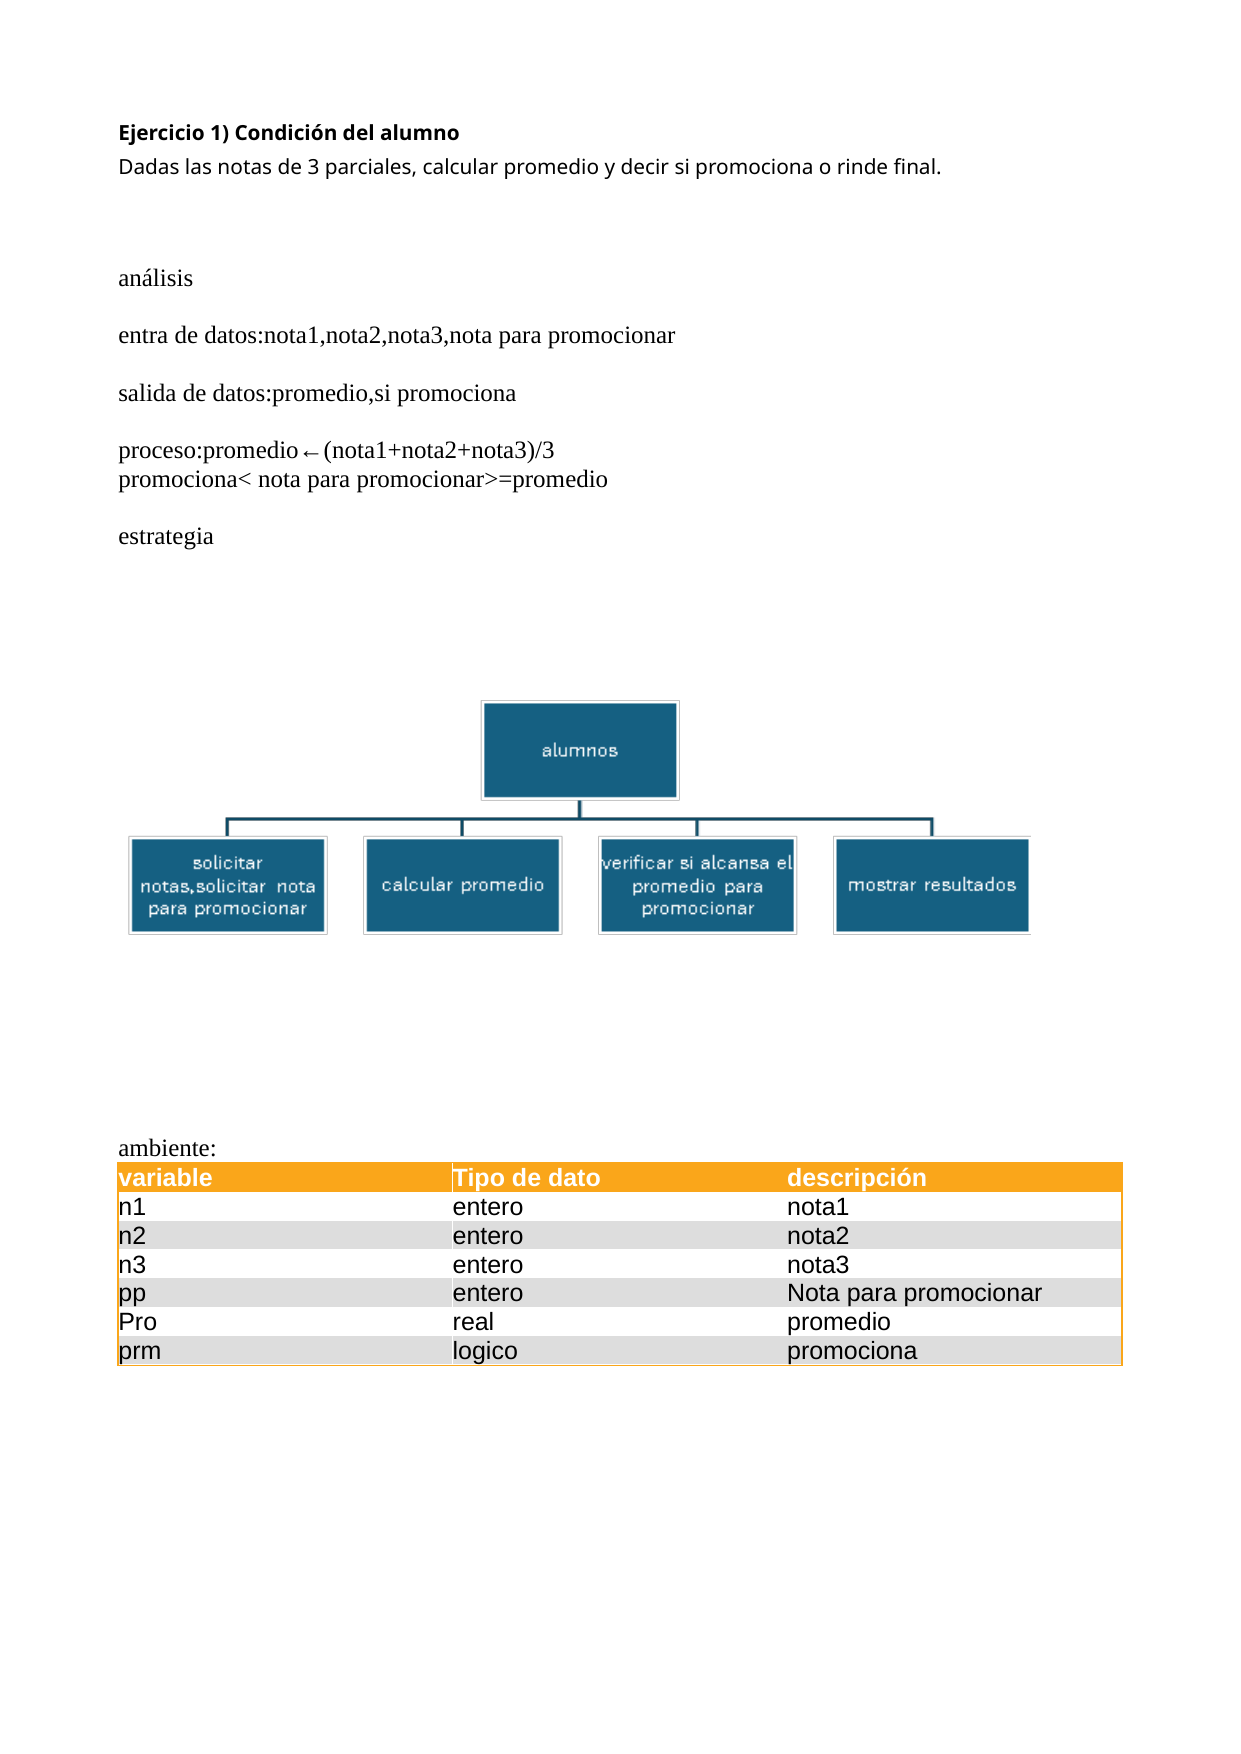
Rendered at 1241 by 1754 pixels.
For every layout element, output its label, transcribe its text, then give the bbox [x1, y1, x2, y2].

table_cell Pro [119, 1307, 452, 1336]
text ambiente: [118, 1133, 1122, 1162]
table_cell prm [119, 1336, 452, 1364]
table_cell n2 [119, 1221, 452, 1249]
table_cell n3 [119, 1250, 452, 1278]
table_header variable [119, 1163, 452, 1192]
text entra de datos:nota1,nota2,nota3,nota para promocionar [118, 320, 1122, 349]
table_header descripción [787, 1163, 1121, 1192]
table_cell entero [453, 1192, 787, 1221]
table_cell pp [119, 1278, 452, 1307]
text estrategia [118, 521, 1122, 550]
text promociona< nota para promocionar>=promedio [118, 464, 1122, 493]
table_cell n1 [119, 1192, 452, 1221]
table_cell nota2 [787, 1221, 1121, 1249]
text Dadas las notas de 3 parciales, calcular promedio y decir si promociona o rinde final. [118, 152, 1122, 181]
table_cell promociona [787, 1336, 1121, 1364]
text análisis [118, 263, 1122, 291]
table_cell Nota para promocionar [787, 1278, 1121, 1307]
table_cell nota3 [787, 1250, 1121, 1278]
table_cell real [453, 1307, 787, 1336]
text salida de datos:promedio,si promociona [118, 378, 1122, 406]
table_cell promedio [787, 1307, 1121, 1336]
table_header Tipo de dato [453, 1163, 787, 1192]
table_cell logico [453, 1336, 787, 1364]
table_cell entero [453, 1221, 787, 1249]
table_cell entero [453, 1278, 787, 1307]
text proceso:promedio←(nota1+nota2+nota3)/3 [118, 435, 1122, 464]
table_cell entero [453, 1250, 787, 1278]
text Ejercicio 1) Condición del alumno [118, 118, 1122, 147]
table_cell nota1 [787, 1192, 1121, 1221]
